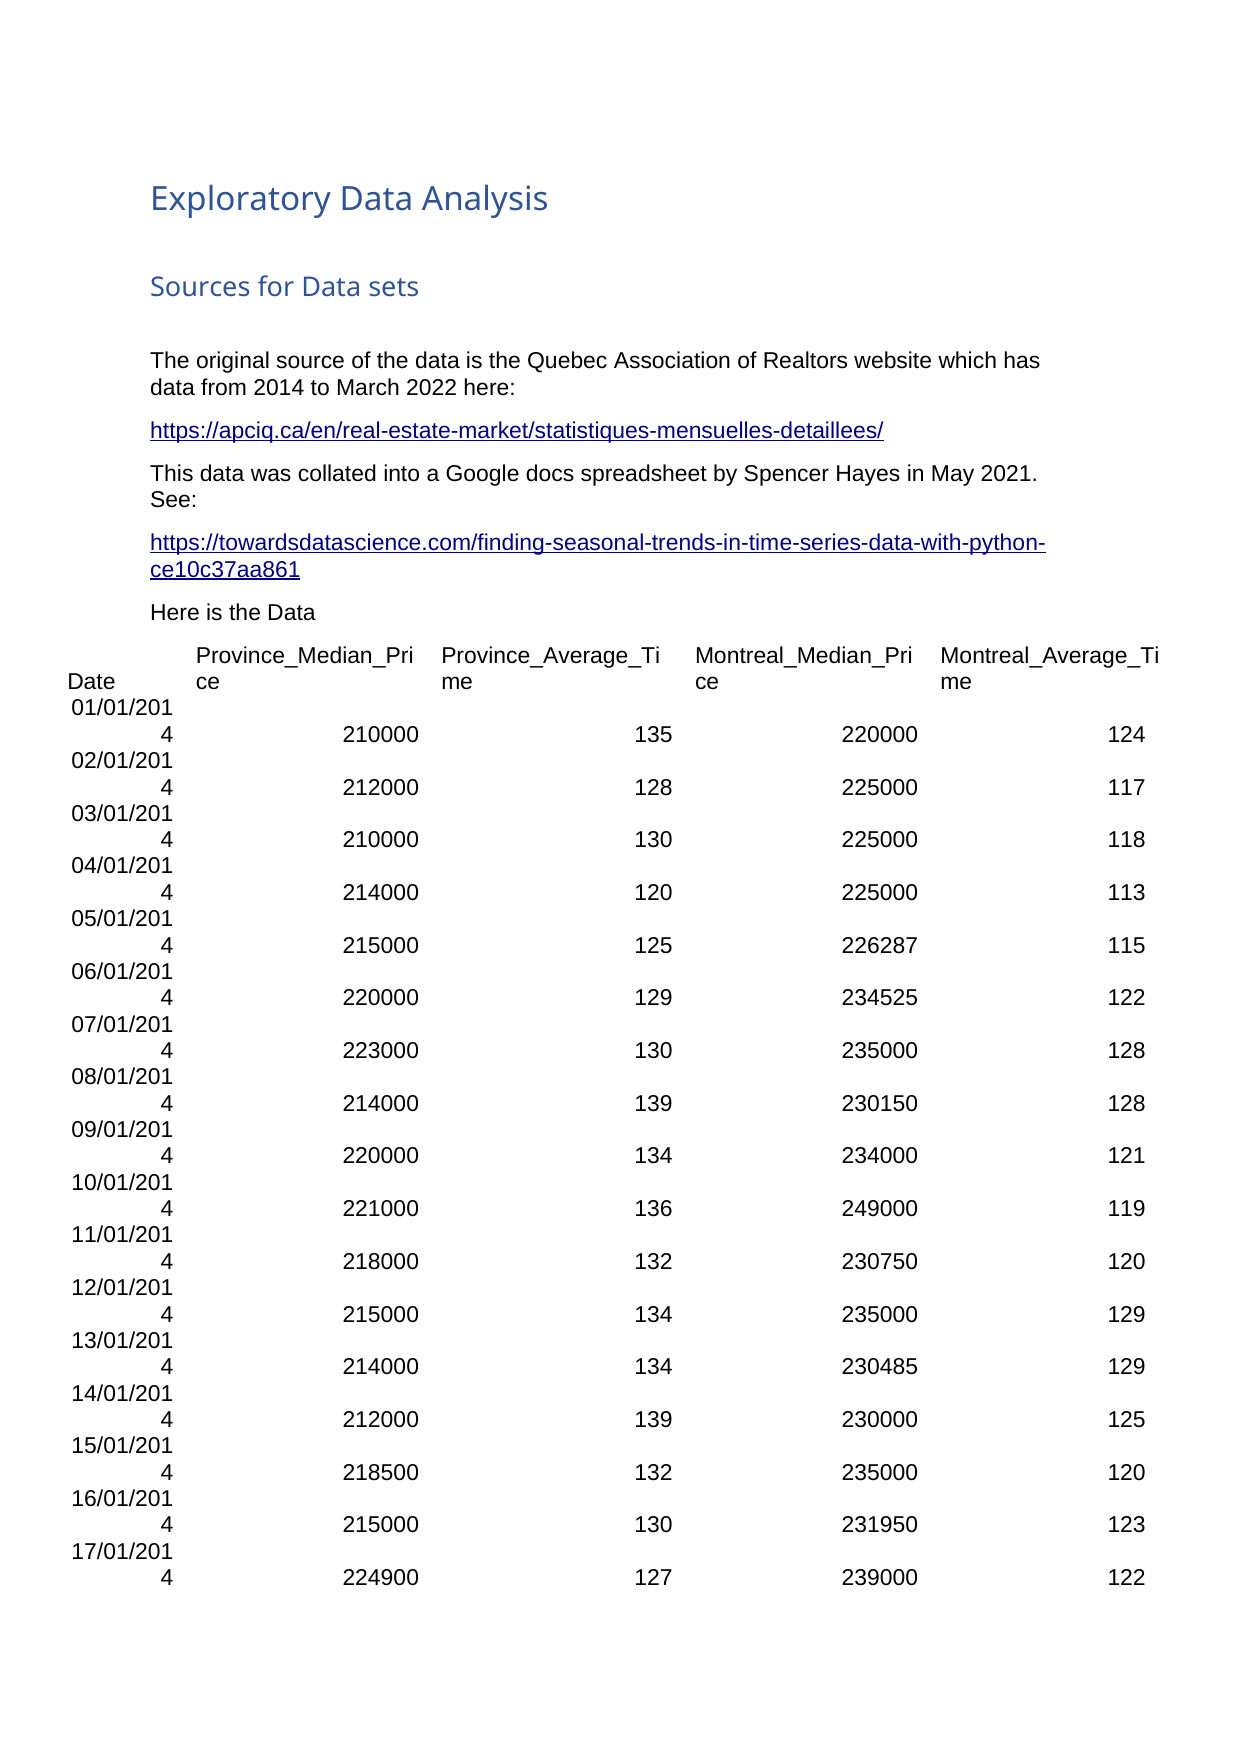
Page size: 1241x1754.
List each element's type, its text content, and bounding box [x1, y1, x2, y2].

table_cell 212000 [184, 1380, 430, 1432]
table_cell 120 [430, 853, 683, 905]
table_cell 230485 [684, 1327, 929, 1379]
table_cell [1157, 958, 1185, 1011]
table_header Date [56, 642, 184, 694]
table_cell 210000 [184, 800, 430, 852]
table_cell [1157, 1327, 1185, 1379]
subtitle Exploratory Data Analysis [150, 175, 1090, 220]
table_cell 11/01/2014 [56, 1221, 184, 1274]
table_cell 117 [929, 747, 1157, 800]
table_cell [1157, 800, 1185, 852]
table_cell 234000 [684, 1116, 929, 1169]
table_cell [1157, 1116, 1185, 1169]
table_cell 123 [929, 1485, 1157, 1538]
table_cell 235000 [684, 1432, 929, 1485]
table_cell 235000 [684, 1274, 929, 1327]
table_cell 225000 [684, 747, 929, 800]
table_header Montreal_Median_Price [684, 642, 929, 694]
table_cell [1157, 1538, 1185, 1590]
table_header Province_Average_Time [430, 642, 683, 694]
table_cell 230150 [684, 1063, 929, 1116]
table_cell 136 [430, 1169, 683, 1221]
table_cell 210000 [184, 694, 430, 747]
table_cell 215000 [184, 1485, 430, 1538]
table_cell 120 [929, 1221, 1157, 1274]
table_cell 124 [929, 694, 1157, 747]
table_cell 132 [430, 1432, 683, 1485]
table_cell [1157, 1221, 1185, 1274]
table_cell 220000 [184, 1116, 430, 1169]
table_cell 230000 [684, 1380, 929, 1432]
text The original source of the data is the Quebec Association of Realtors website which has data from 2014 to March 2022 here: [150, 347, 1090, 400]
table_cell 122 [929, 958, 1157, 1011]
table_cell 122 [929, 1538, 1157, 1590]
table_cell 129 [430, 958, 683, 1011]
table_cell 09/01/2014 [56, 1116, 184, 1169]
table_cell 125 [430, 905, 683, 958]
table_cell 128 [929, 1063, 1157, 1116]
table_cell 130 [430, 1485, 683, 1538]
table_cell [1157, 1011, 1185, 1063]
text Here is the Data [150, 599, 1090, 625]
table_cell 235000 [684, 1011, 929, 1063]
table_cell 04/01/2014 [56, 853, 184, 905]
table_cell 214000 [184, 1327, 430, 1379]
table_cell 225000 [684, 853, 929, 905]
table_cell 220000 [184, 958, 430, 1011]
text https://apciq.ca/en/real-estate-market/statistiques-mensuelles-detaillees/ [150, 417, 1090, 443]
table_cell 226287 [684, 905, 929, 958]
table_cell 139 [430, 1063, 683, 1116]
table_cell 218500 [184, 1432, 430, 1485]
table_cell 12/01/2014 [56, 1274, 184, 1327]
table_cell [1157, 1432, 1185, 1485]
table_cell 230750 [684, 1221, 929, 1274]
table_cell 17/01/2014 [56, 1538, 184, 1590]
text This data was collated into a Google docs spreadsheet by Spencer Hayes in May 2021. See: [150, 460, 1090, 513]
table_cell 231950 [684, 1485, 929, 1538]
table_cell 225000 [684, 800, 929, 852]
table_cell [1157, 747, 1185, 800]
table_cell 01/01/2014 [56, 694, 184, 747]
table_cell [1157, 1485, 1185, 1538]
table_cell 10/01/2014 [56, 1169, 184, 1221]
table_cell 135 [430, 694, 683, 747]
table_cell 134 [430, 1274, 683, 1327]
table_header Province_Median_Price [184, 642, 430, 694]
table_cell 218000 [184, 1221, 430, 1274]
table_cell [1157, 1063, 1185, 1116]
table_cell 120 [929, 1432, 1157, 1485]
table_cell 215000 [184, 1274, 430, 1327]
table_cell 214000 [184, 853, 430, 905]
table_cell [1157, 853, 1185, 905]
table_cell [1157, 1169, 1185, 1221]
table_cell 121 [929, 1116, 1157, 1169]
table_cell 113 [929, 853, 1157, 905]
table_cell 127 [430, 1538, 683, 1590]
table_cell 130 [430, 1011, 683, 1063]
table_header Montreal_Average_Time [929, 642, 1185, 694]
table_cell [1157, 905, 1185, 958]
table_cell 139 [430, 1380, 683, 1432]
table_cell 128 [430, 747, 683, 800]
table_cell 234525 [684, 958, 929, 1011]
table_cell 215000 [184, 905, 430, 958]
table_cell 08/01/2014 [56, 1063, 184, 1116]
table_cell [1157, 694, 1185, 747]
table_cell 212000 [184, 747, 430, 800]
table_cell [1157, 1274, 1185, 1327]
table_cell 06/01/2014 [56, 958, 184, 1011]
table_cell 129 [929, 1327, 1157, 1379]
table_cell 115 [929, 905, 1157, 958]
table_cell 128 [929, 1011, 1157, 1063]
table_cell [1157, 1380, 1185, 1432]
table_cell 07/01/2014 [56, 1011, 184, 1063]
text https://towardsdatascience.com/finding-seasonal-trends-in-time-series-data-with-python-ce10c37aa861 [150, 529, 1090, 582]
table_cell 119 [929, 1169, 1157, 1221]
table_cell 118 [929, 800, 1157, 852]
table_cell 221000 [184, 1169, 430, 1221]
table_cell 130 [430, 800, 683, 852]
table_cell 239000 [684, 1538, 929, 1590]
table_cell 134 [430, 1116, 683, 1169]
table_cell 125 [929, 1380, 1157, 1432]
table_cell 16/01/2014 [56, 1485, 184, 1538]
table_cell 224900 [184, 1538, 430, 1590]
table_cell 02/01/2014 [56, 747, 184, 800]
subtitle Sources for Data sets [150, 268, 1090, 304]
table_cell 13/01/2014 [56, 1327, 184, 1379]
table_cell 132 [430, 1221, 683, 1274]
table_cell 15/01/2014 [56, 1432, 184, 1485]
table_cell 220000 [684, 694, 929, 747]
table_cell 214000 [184, 1063, 430, 1116]
table_cell 249000 [684, 1169, 929, 1221]
table_cell 05/01/2014 [56, 905, 184, 958]
table_cell 134 [430, 1327, 683, 1379]
table_cell 129 [929, 1274, 1157, 1327]
table_cell 03/01/2014 [56, 800, 184, 852]
table_cell 14/01/2014 [56, 1380, 184, 1432]
table_cell 223000 [184, 1011, 430, 1063]
